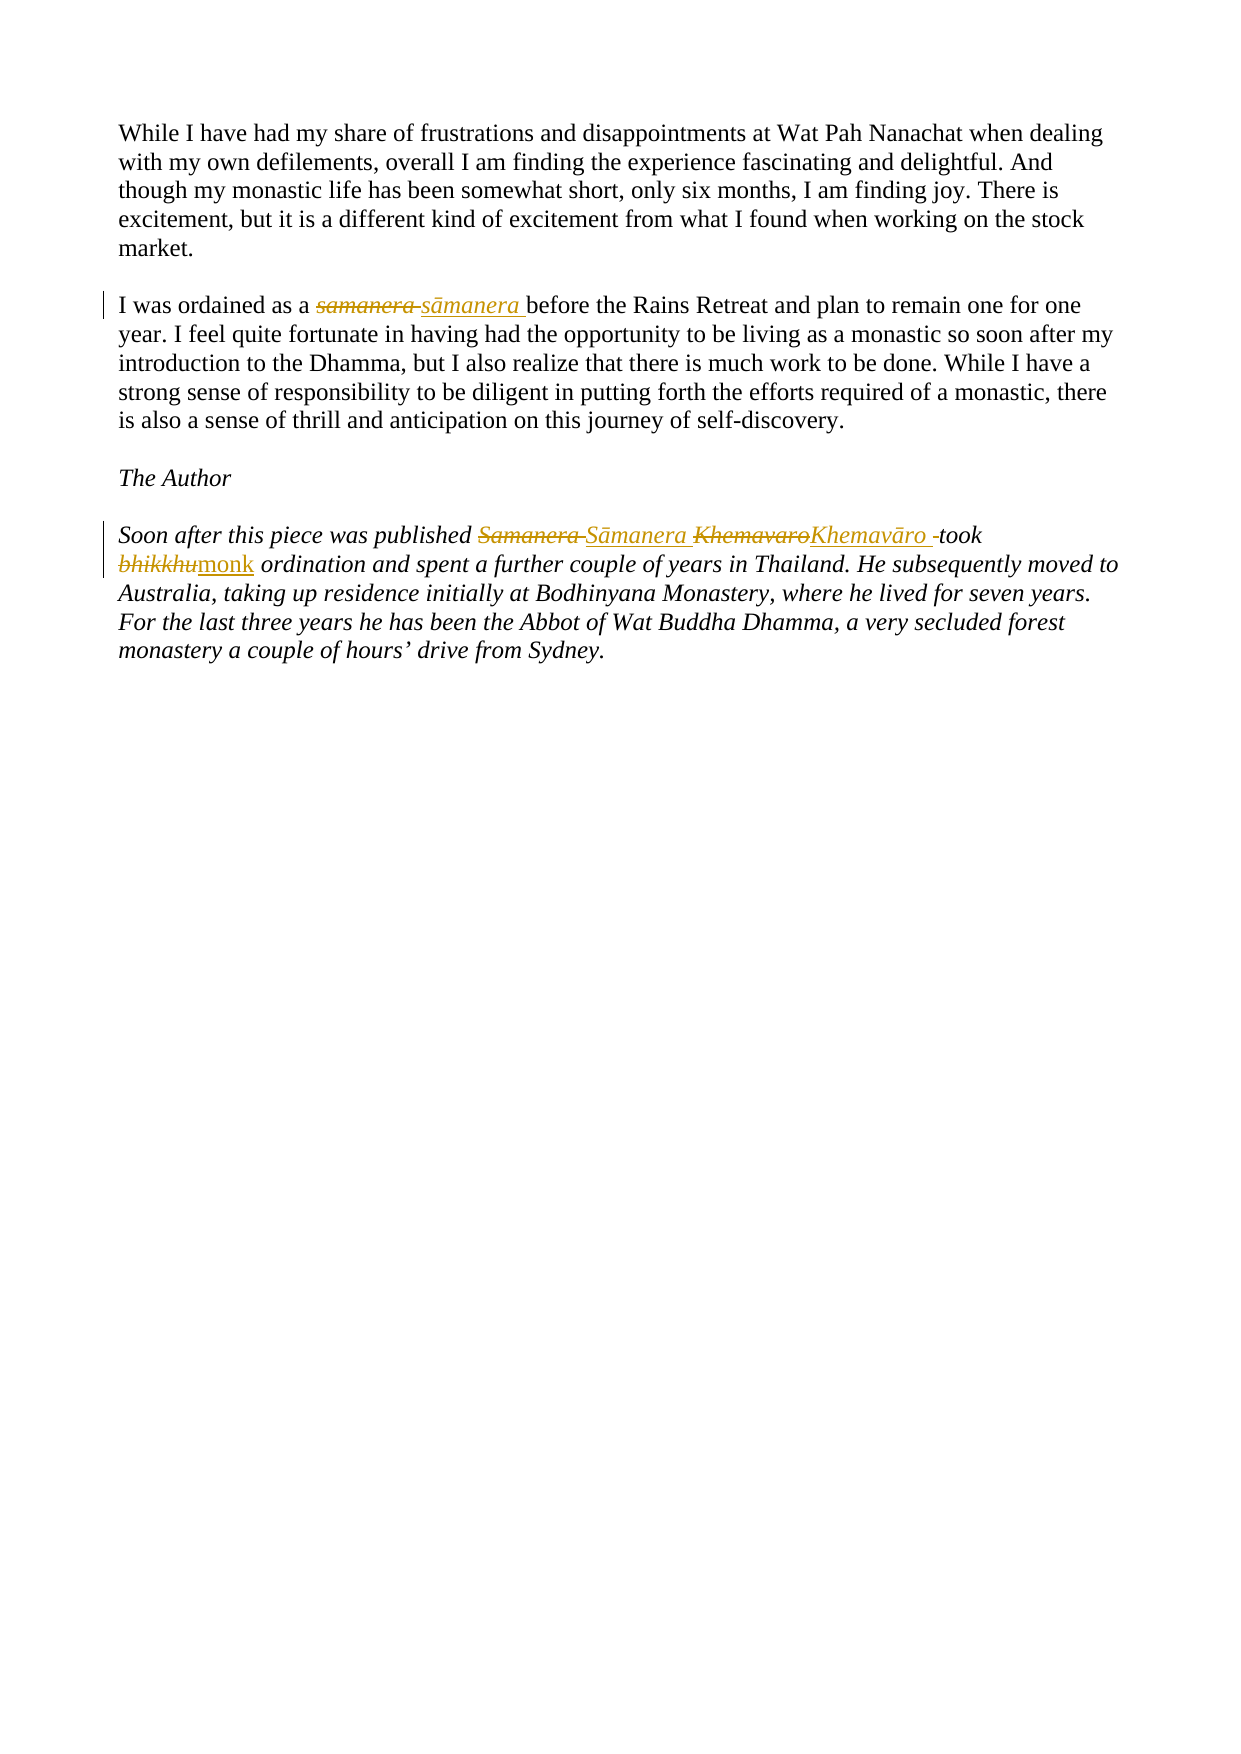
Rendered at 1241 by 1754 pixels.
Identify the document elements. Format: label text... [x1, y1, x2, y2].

text I was ordained as a sāmanera before the Rains Retreat and plan to remain one for one year. I feel quite fortunate in having had the opportunity to be living as a monastic so soon after my introduction to the Dhamma, but I also realize that there is much work to be done. While I have a strong sense of responsibility to be diligent in putting forth the efforts required of a monastic, there is also a sense of thrill and anticipation on this journey of self-discovery. [118, 291, 1122, 434]
text While I have had my share of frustrations and disappointments at Wat Pah Nanachat when dealing with my own defilements, overall I am finding the experience fascinating and delightful. And though my monastic life has been somewhat short, only six months, I am finding joy. There is excitement, but it is a different kind of excitement from what I found when working on the stock market. [118, 118, 1122, 262]
text Soon after this piece was published Sāmanera Khemavāro took monk ordination and spent a further couple of years in Thailand. He subsequently moved to Australia, taking up residence initially at Bodhinyana Monastery, where he lived for seven years. For the last three years he has been the Abbot of Wat Buddha Dhamma, a very secluded forest monastery a couple of hours’ drive from Sydney. [118, 521, 1122, 664]
text The Author [118, 463, 1122, 492]
